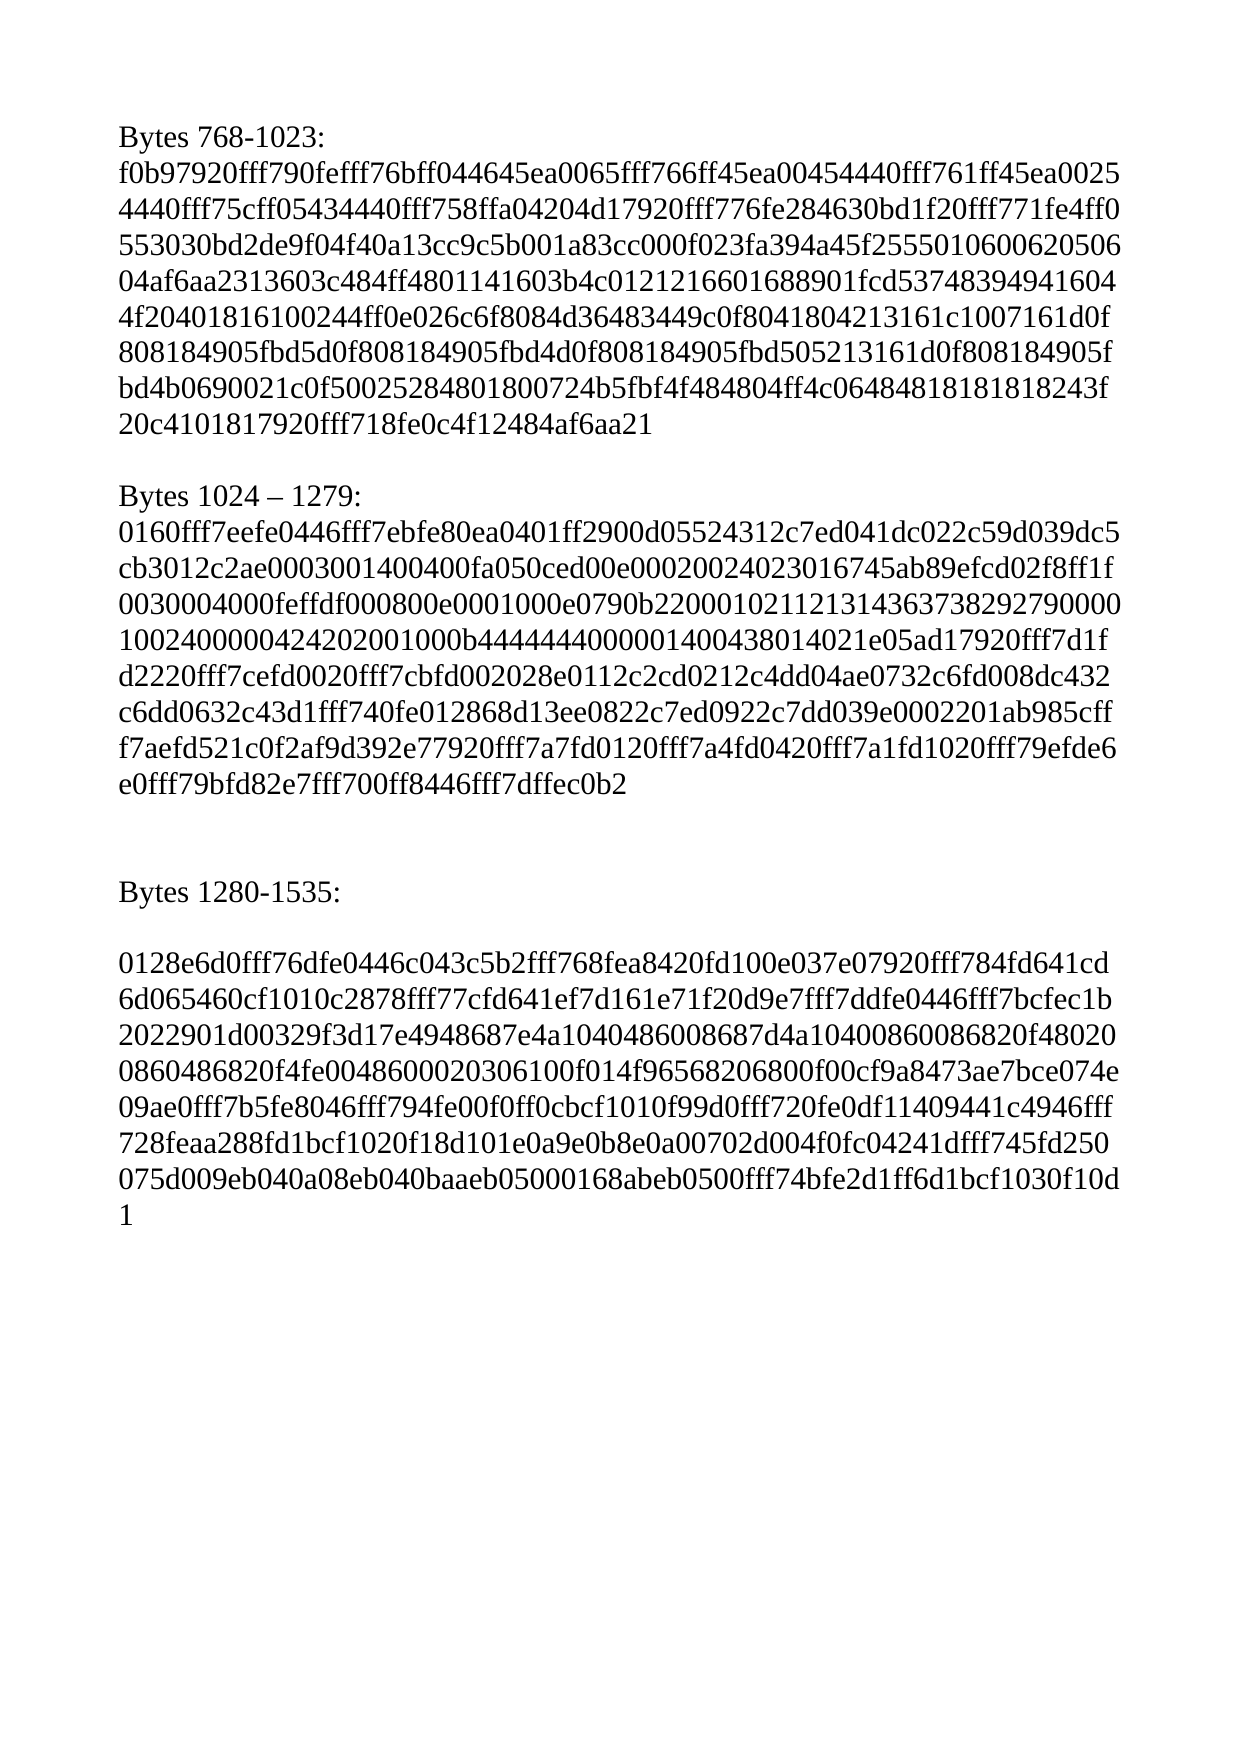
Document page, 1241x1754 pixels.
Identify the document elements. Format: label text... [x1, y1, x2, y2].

text Bytes 1280-1535: [118, 873, 1122, 909]
text 0128e6d0fff76dfe0446c043c5b2fff768fea8420fd100e037e07920fff784fd641cd6d065460cf1010c2878fff77cfd641ef7d161e71f20d9e7fff7ddfe0446fff7bcfec1b2022901d00329f3d17e4948687e4a1040486008687d4a10400860086820f480200860486820f4fe0048600020306100f014f96568206800f00cf9a8473ae7bce074e09ae0fff7b5fe8046fff794fe00f0ff0cbcf1010f99d0fff720fe0df11409441c4946fff728feaa288fd1bcf1020f18d101e0a9e0b8e0a00702d004f0fc04241dfff745fd250075d009eb040a08eb040baaeb05000168abeb0500fff74bfe2d1ff6d1bcf1030f10d1 [118, 945, 1122, 1232]
text Bytes 1024 – 1279: [118, 477, 1122, 513]
text f0b97920fff790fefff76bff044645ea0065fff766ff45ea00454440fff761ff45ea00254440fff75cff05434440fff758ffa04204d17920fff776fe284630bd1f20fff771fe4ff0553030bd2de9f04f40a13cc9c5b001a83cc000f023fa394a45f255501060062050604af6aa2313603c484ff4801141603b4c0121216601688901fcd537483949416044f20401816100244ff0e026c6f8084d36483449c0f8041804213161c1007161d0f808184905fbd5d0f808184905fbd4d0f808184905fbd505213161d0f808184905fbd4b0690021c0f50025284801800724b5fbf4f484804ff4c06484818181818243f20c4101817920fff718fe0c4f12484af6aa21 [118, 154, 1122, 442]
text Bytes 768-1023: [118, 118, 1122, 154]
text 0160fff7eefe0446fff7ebfe80ea0401ff2900d05524312c7ed041dc022c59d039dc5cb3012c2ae0003001400400fa050ced00e00020024023016745ab89efcd02f8ff1f0030004000feffdf000800e0001000e0790b2200010211213143637382927900001002400000424202001000b4444444000001400438014021e05ad17920fff7d1fd2220fff7cefd0020fff7cbfd002028e0112c2cd0212c4dd04ae0732c6fd008dc432c6dd0632c43d1fff740fe012868d13ee0822c7ed0922c7dd039e0002201ab985cfff7aefd521c0f2af9d392e77920fff7a7fd0120fff7a4fd0420fff7a1fd1020fff79efde6e0fff79bfd82e7fff700ff8446fff7dffec0b2 [118, 513, 1122, 801]
